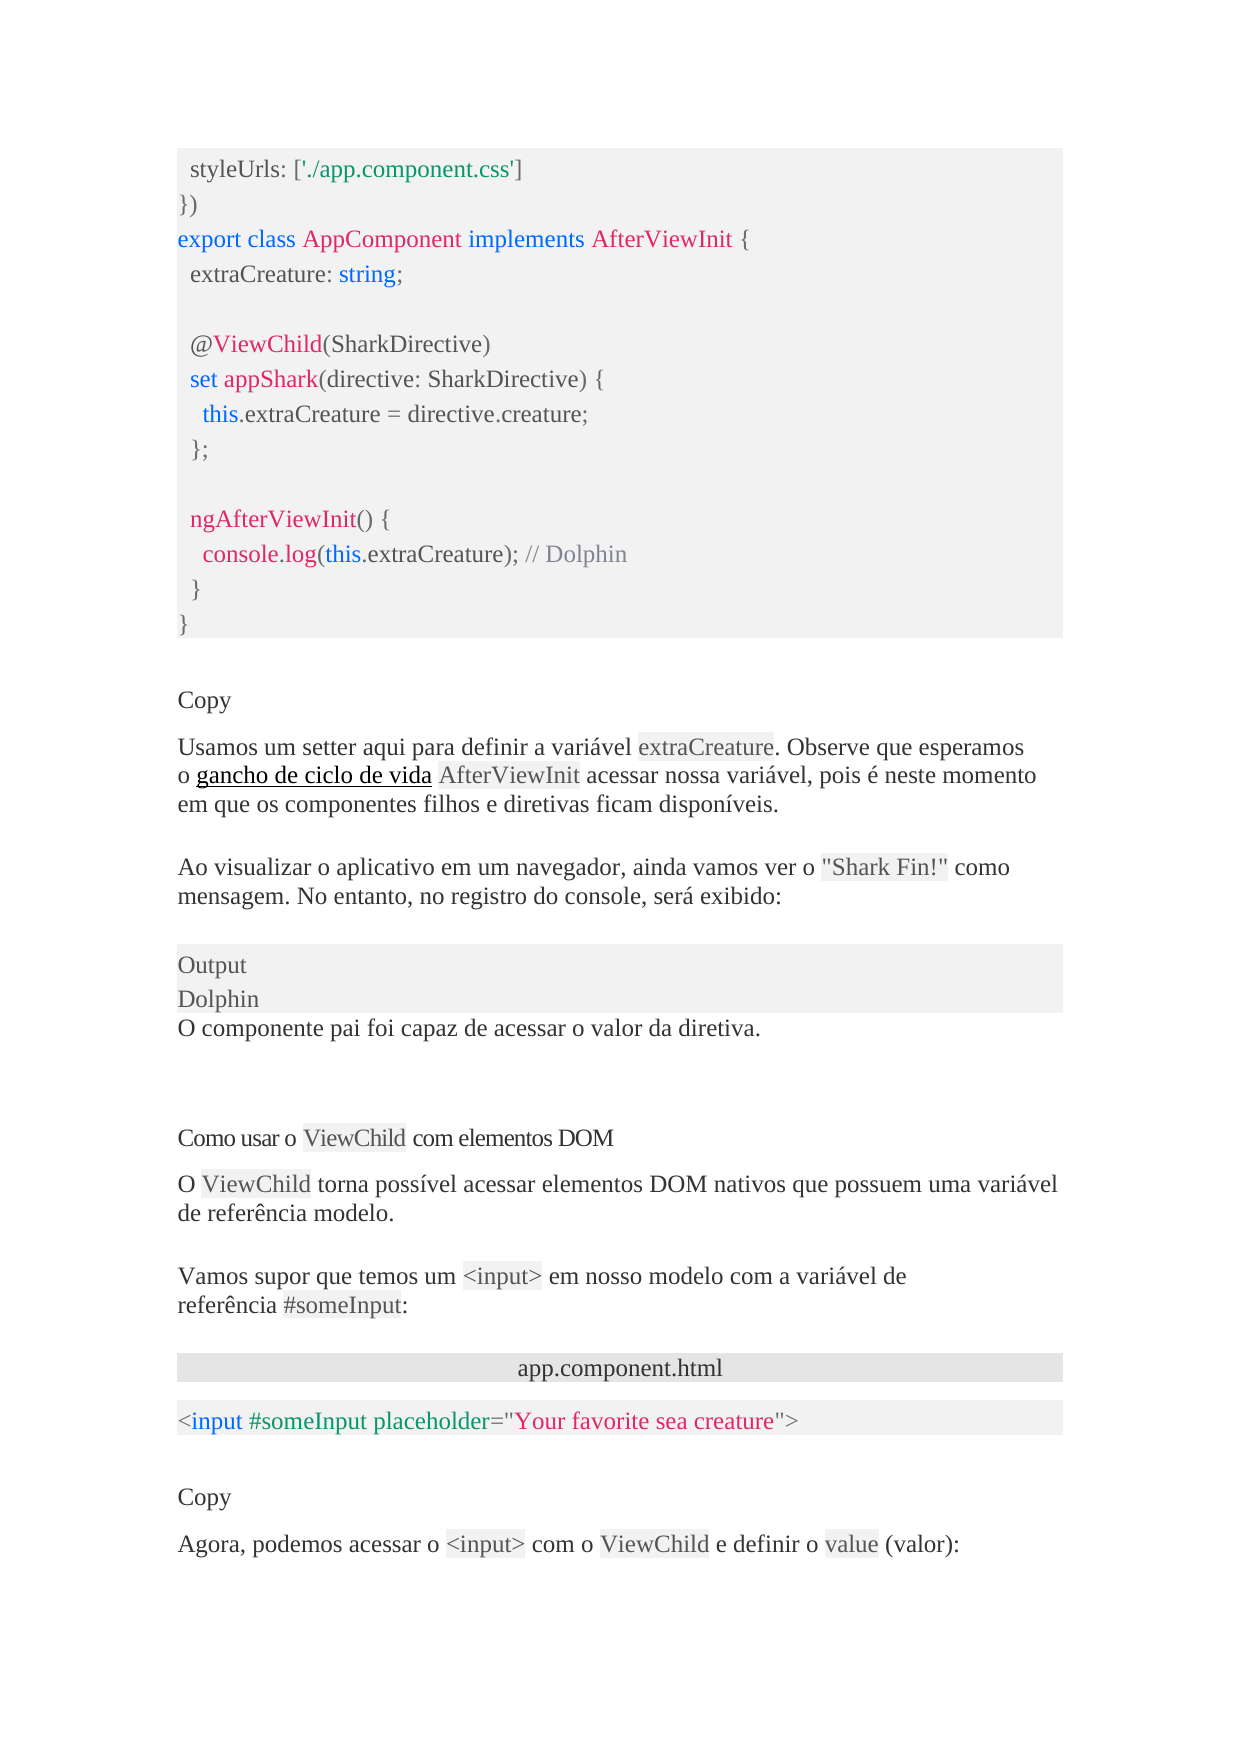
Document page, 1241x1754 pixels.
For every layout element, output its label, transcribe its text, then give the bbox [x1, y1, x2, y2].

text O componente pai foi capaz de acessar o valor da diretiva. [177, 1013, 1063, 1042]
text this.extraCreature = directive.creature; [177, 393, 1063, 428]
text Ao visualizar o aplicativo em um navegador, ainda vamos ver o "Shark Fin!" como mensagem. No entanto, no registro do console, será exibido: [177, 852, 1063, 910]
text Copy [177, 1482, 1063, 1511]
text } [177, 568, 1063, 603]
text console.log(this.extraCreature); // Dolphin [177, 533, 1063, 568]
text set appShark(directive: SharkDirective) { [177, 358, 1063, 393]
text app.component.html [177, 1353, 1063, 1382]
text O ViewChild torna possível acessar elementos DOM nativos que possuem uma variável de referência modelo. [177, 1169, 1063, 1227]
text ngAfterViewInit() { [177, 498, 1063, 533]
text styleUrls: ['./app.component.css'] [177, 148, 1063, 183]
subtitle Como usar o ViewChild com elementos DOM [177, 1123, 1063, 1152]
text }; [177, 428, 1063, 463]
text Copy [177, 685, 1063, 713]
text export class AppComponent implements AfterViewInit { [177, 218, 1063, 253]
text <input #someInput placeholder="Your favorite sea creature"> [177, 1400, 1063, 1435]
text } [177, 603, 1063, 638]
text Agora, podemos acessar o <input> com o ViewChild e definir o value (valor): [177, 1529, 1063, 1558]
text Dolphin [177, 979, 1063, 1013]
text Vamos supor que temos um <input> em nosso modelo com a variável de referência #someInput: [177, 1261, 1063, 1318]
text Usamos um setter aqui para definir a variável extraCreature. Observe que esperamos o gancho de ciclo de vida AfterViewInit acessar nossa variável, pois é neste momento em que os componentes filhos e diretivas ficam disponíveis. [177, 732, 1063, 818]
text @ViewChild(SharkDirective) [177, 323, 1063, 358]
text extraCreature: string; [177, 253, 1063, 288]
text }) [177, 183, 1063, 218]
text Output [177, 944, 1063, 979]
